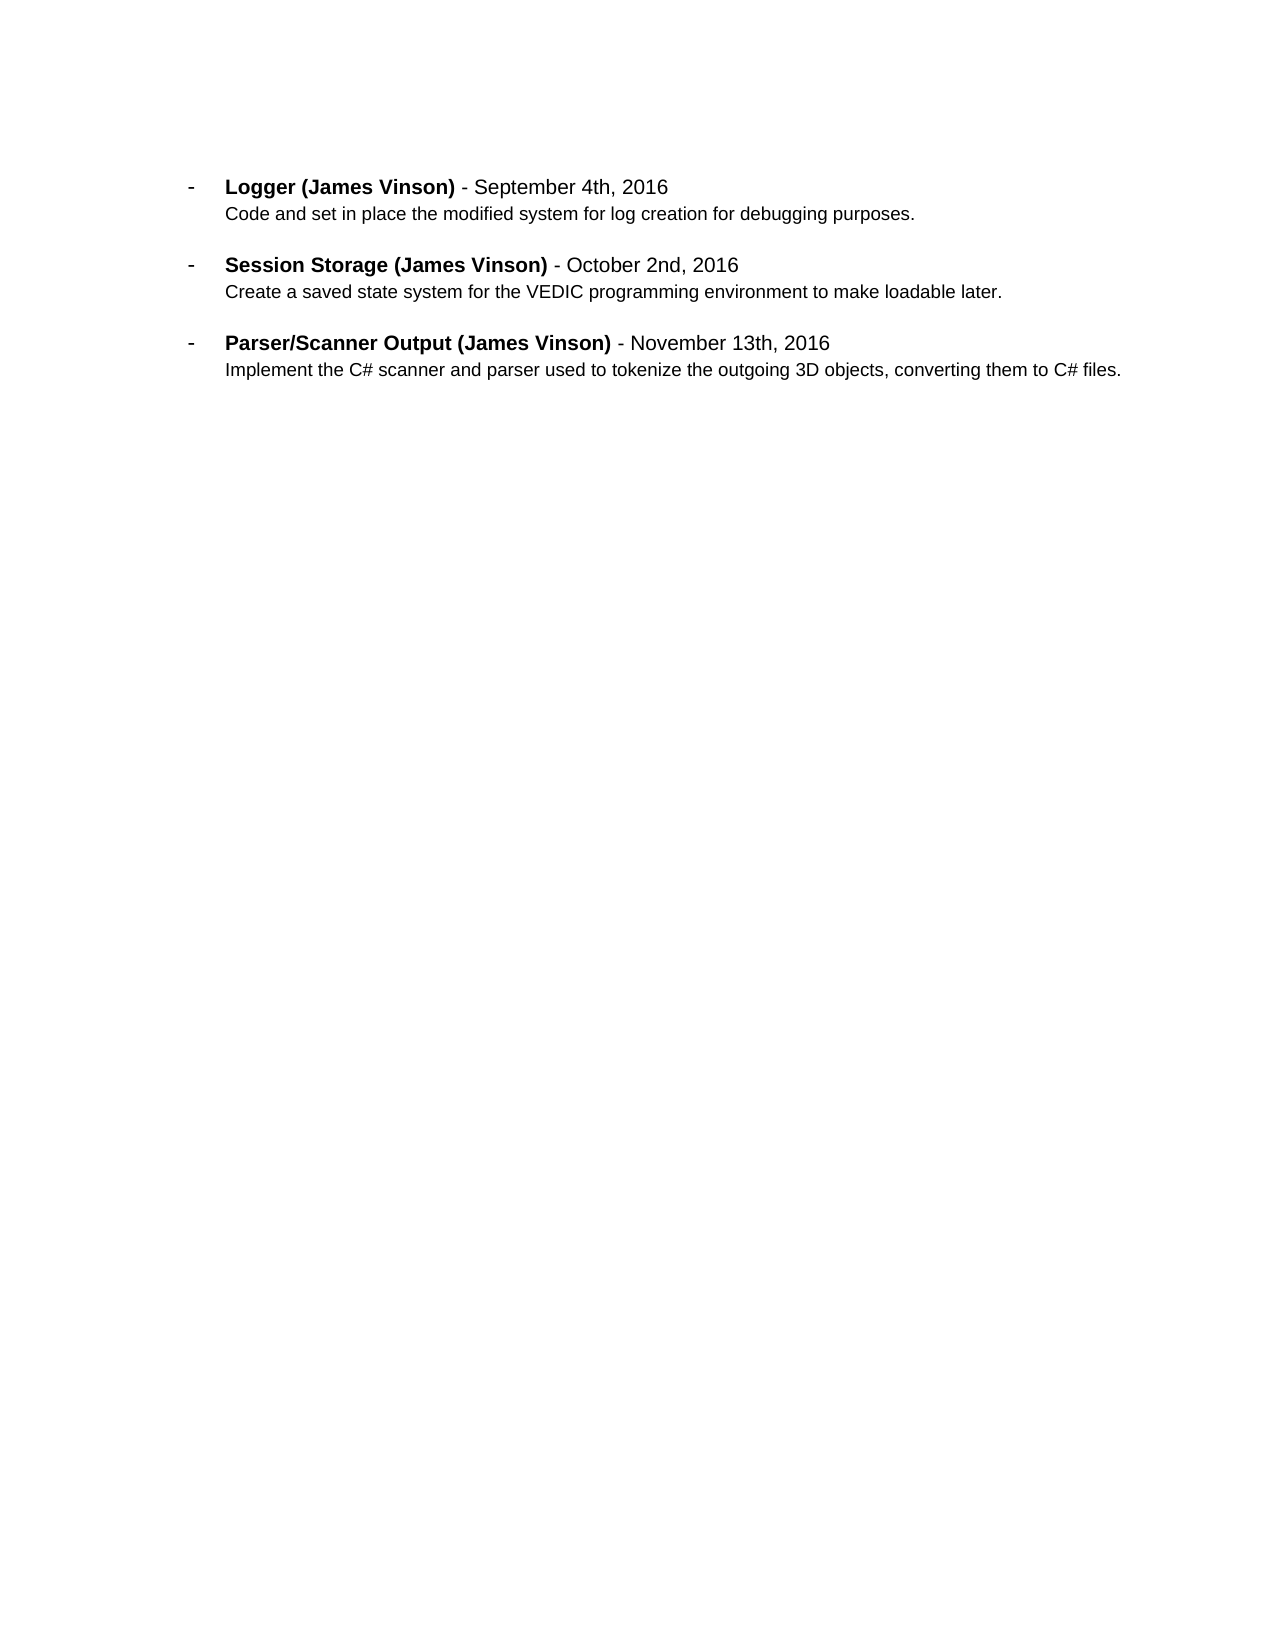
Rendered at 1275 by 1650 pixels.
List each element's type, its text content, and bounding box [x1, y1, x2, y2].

text Create a saved state system for the VEDIC programming environment to make loadable later. [150, 281, 1125, 302]
text Implement the C# scanner and parser used to tokenize the outgoing 3D objects, converting them to C# files. [150, 359, 1125, 380]
list Session Storage (James Vinson) - October 2nd, 2016 [187, 252, 1125, 277]
text Code and set in place the modified system for log creation for debugging purposes. [150, 203, 1125, 224]
list Logger (James Vinson) - September 4th, 2016 [187, 174, 1125, 200]
list Parser/Scanner Output (James Vinson) - November 13th, 2016 [187, 330, 1125, 355]
